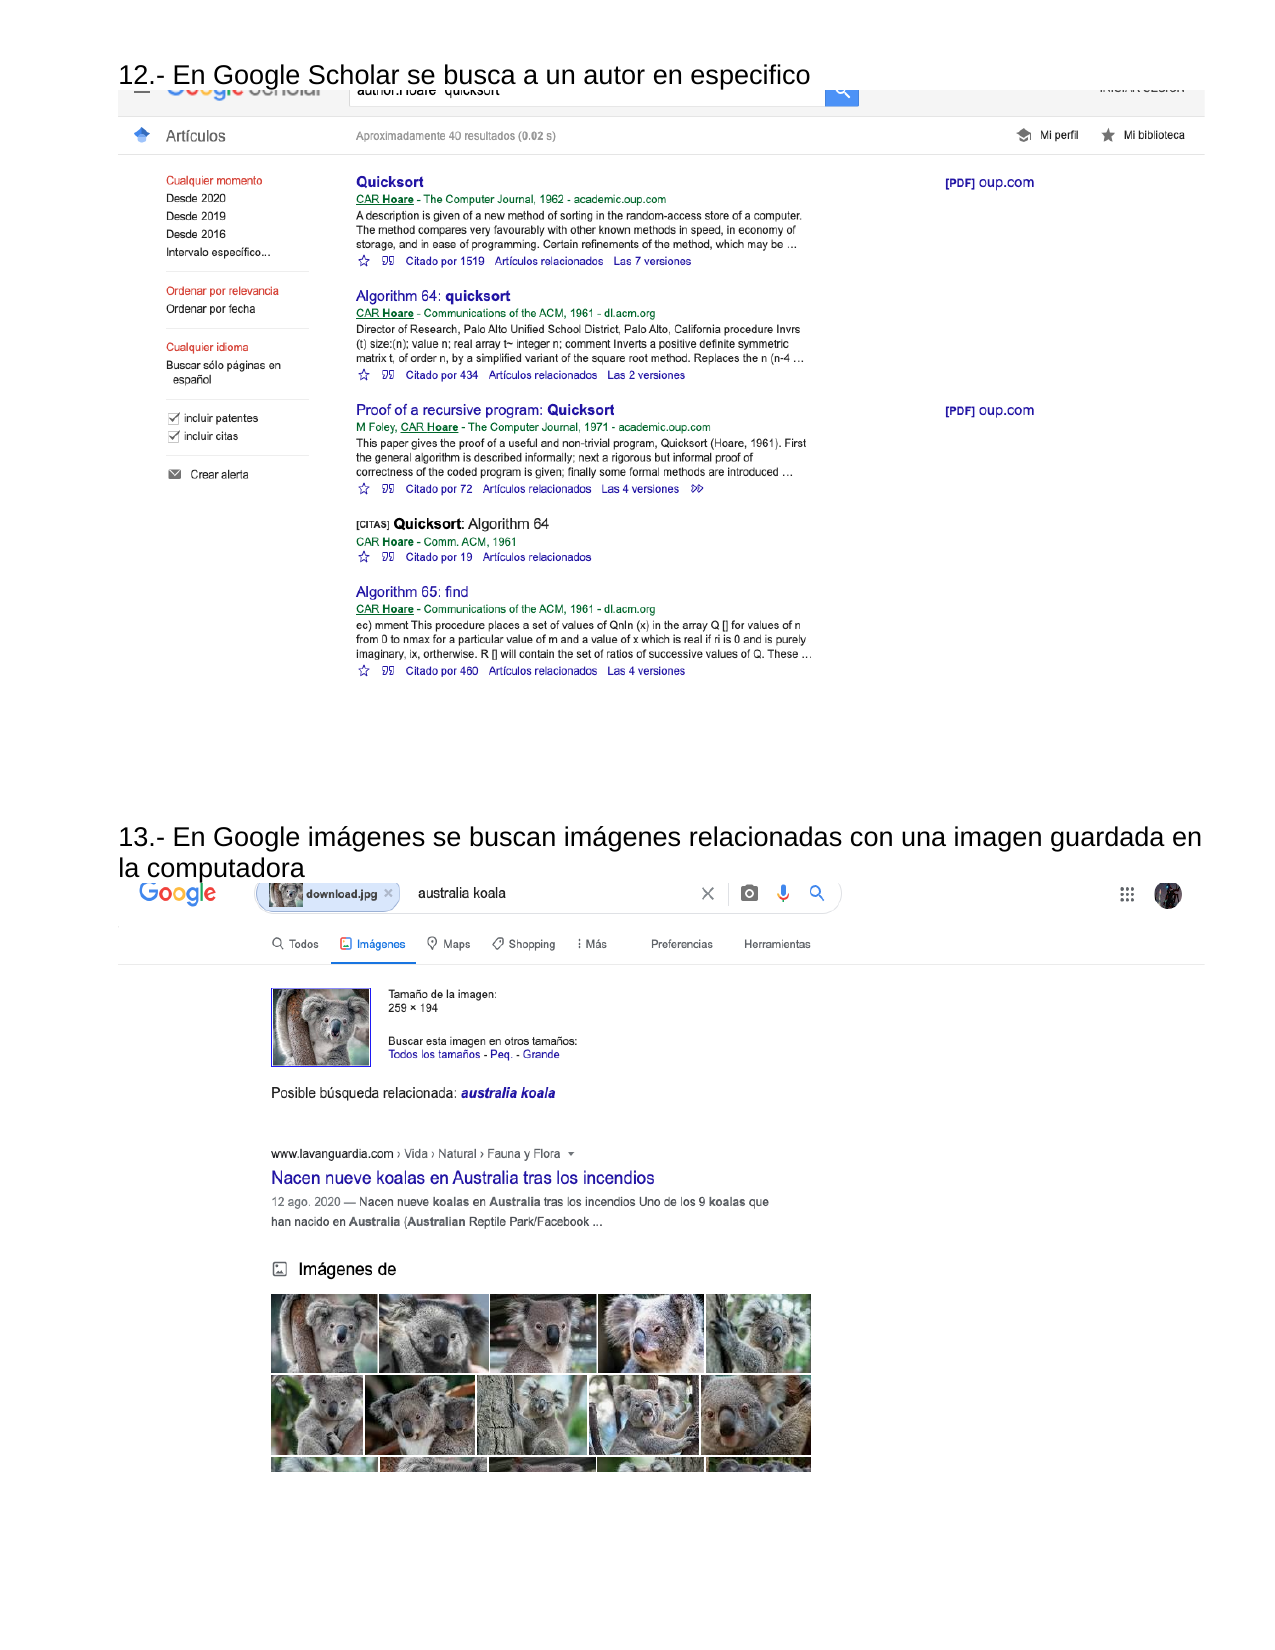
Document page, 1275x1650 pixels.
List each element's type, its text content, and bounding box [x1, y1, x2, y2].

text 12.- En Google Scholar se busca a un autor en especifico [118, 59, 1205, 90]
text 13.- En Google imágenes se buscan imágenes relacionadas con una imagen guardada en la computadora [118, 821, 1205, 883]
